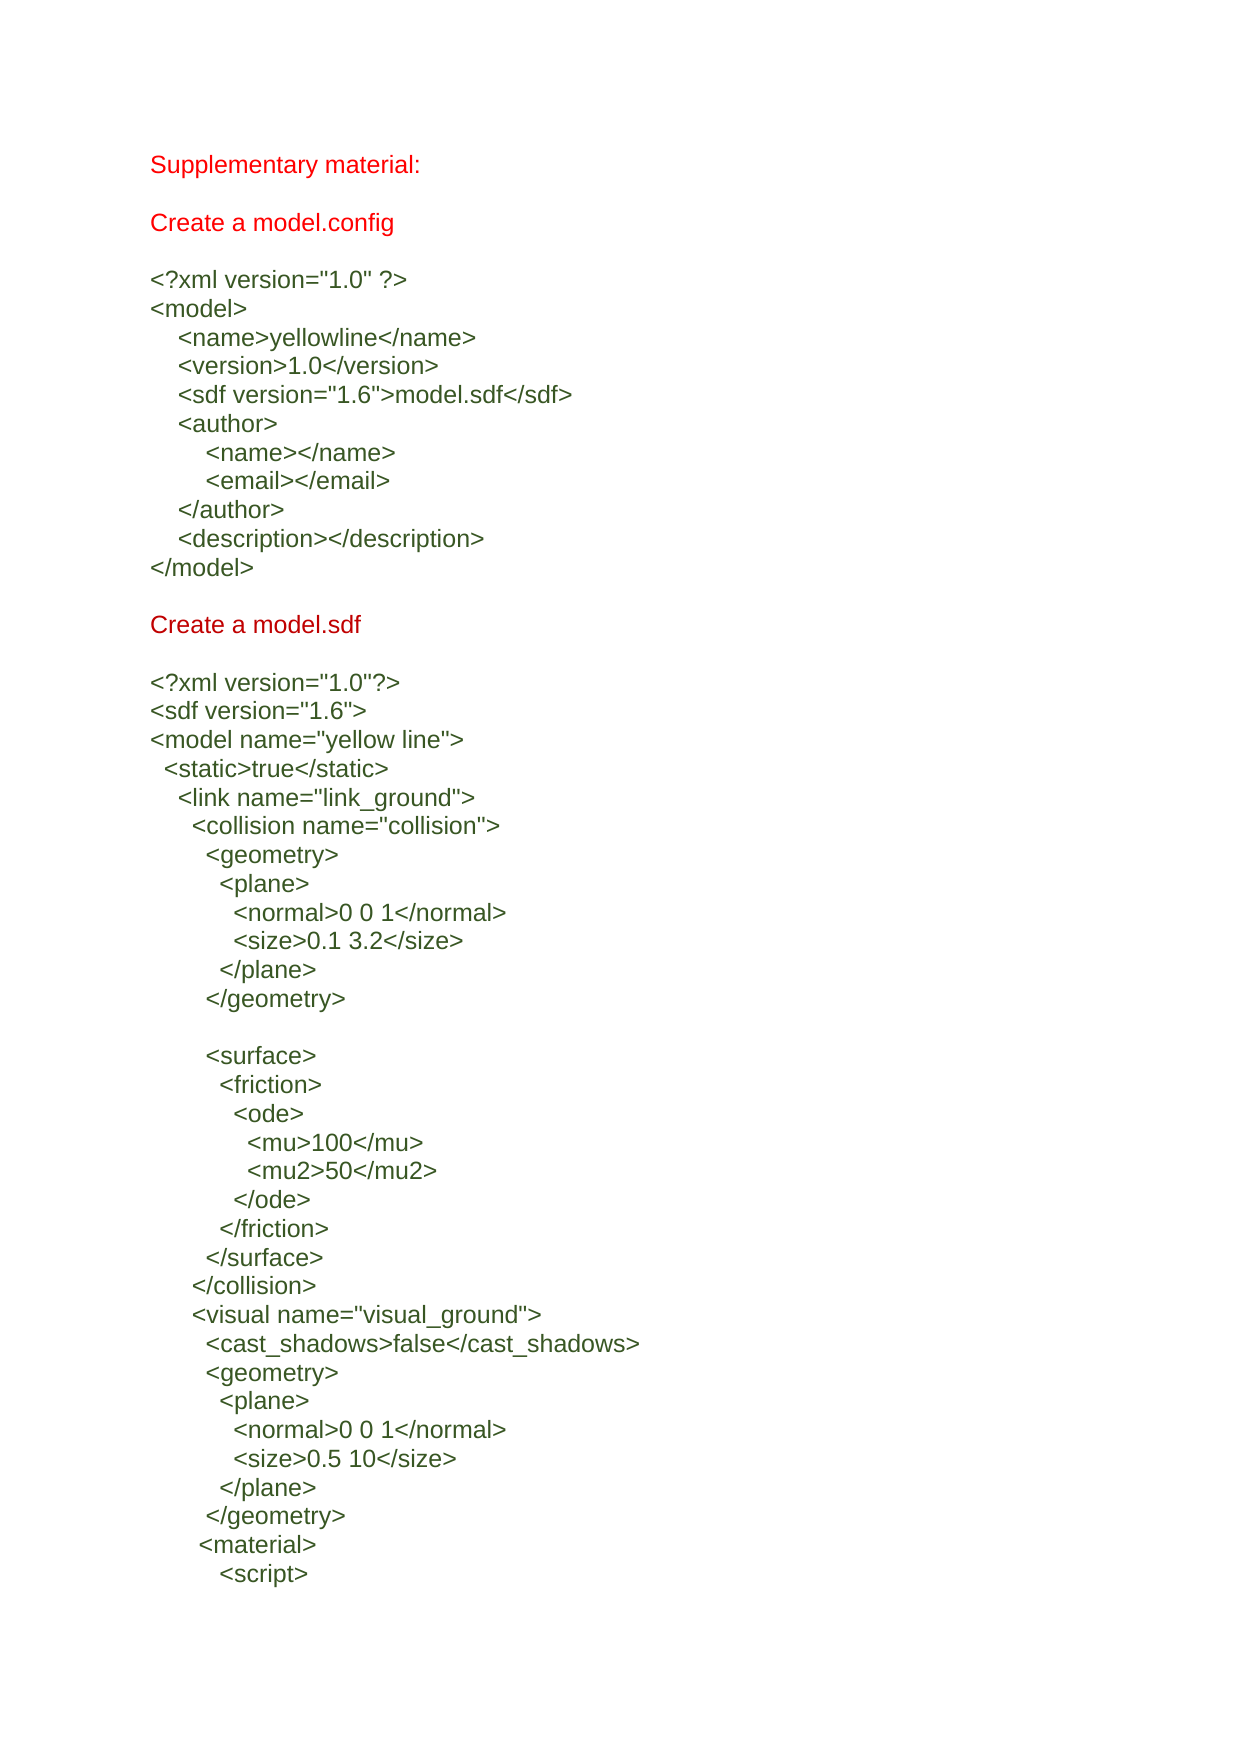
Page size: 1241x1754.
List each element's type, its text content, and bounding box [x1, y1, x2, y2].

text </surface> [150, 1242, 1090, 1271]
text <model> [150, 294, 1090, 322]
text <geometry> [150, 840, 1090, 869]
text </author> [150, 495, 1090, 524]
text </plane> [150, 1472, 1090, 1501]
text <author> [150, 409, 1090, 437]
text <?xml version="1.0" ?> [150, 265, 1090, 294]
text <plane> [150, 869, 1090, 897]
text <size>0.5 10</size> [150, 1444, 1090, 1472]
text <description></description> [150, 524, 1090, 552]
text <friction> [150, 1070, 1090, 1099]
text <sdf version="1.6">model.sdf</sdf> [150, 380, 1090, 409]
text <normal>0 0 1</normal> [150, 897, 1090, 926]
text <email></email> [150, 466, 1090, 495]
text <surface> [150, 1041, 1090, 1070]
text Supplementary material: [150, 150, 1090, 179]
text <static>true</static> [150, 754, 1090, 782]
text </friction> [150, 1214, 1090, 1242]
text <ode> [150, 1099, 1090, 1127]
text </model> [150, 552, 1090, 581]
text </geometry> [150, 984, 1090, 1012]
text <link name="link_ground"> [150, 782, 1090, 811]
text <model name="yellow line"> [150, 725, 1090, 754]
text Create a model.sdf [150, 610, 1090, 639]
text <size>0.1 3.2</size> [150, 926, 1090, 955]
text <?xml version="1.0"?> [150, 667, 1090, 696]
text <sdf version="1.6"> [150, 696, 1090, 725]
text <geometry> [150, 1357, 1090, 1386]
text <cast_shadows>false</cast_shadows> [150, 1329, 1090, 1357]
text <name>yellowline</name> [150, 322, 1090, 351]
text <version>1.0</version> [150, 351, 1090, 380]
text <script> [150, 1559, 1090, 1587]
text <visual name="visual_ground"> [150, 1300, 1090, 1329]
text <collision name="collision"> [150, 811, 1090, 840]
text <mu2>50</mu2> [150, 1156, 1090, 1185]
text <mu>100</mu> [150, 1127, 1090, 1156]
text <material> [150, 1530, 1090, 1559]
text </collision> [150, 1271, 1090, 1300]
text </plane> [150, 955, 1090, 984]
text <normal>0 0 1</normal> [150, 1415, 1090, 1444]
text <name></name> [150, 437, 1090, 466]
text </ode> [150, 1185, 1090, 1214]
text </geometry> [150, 1501, 1090, 1530]
text Create a model.config [150, 207, 1090, 236]
text <plane> [150, 1386, 1090, 1415]
